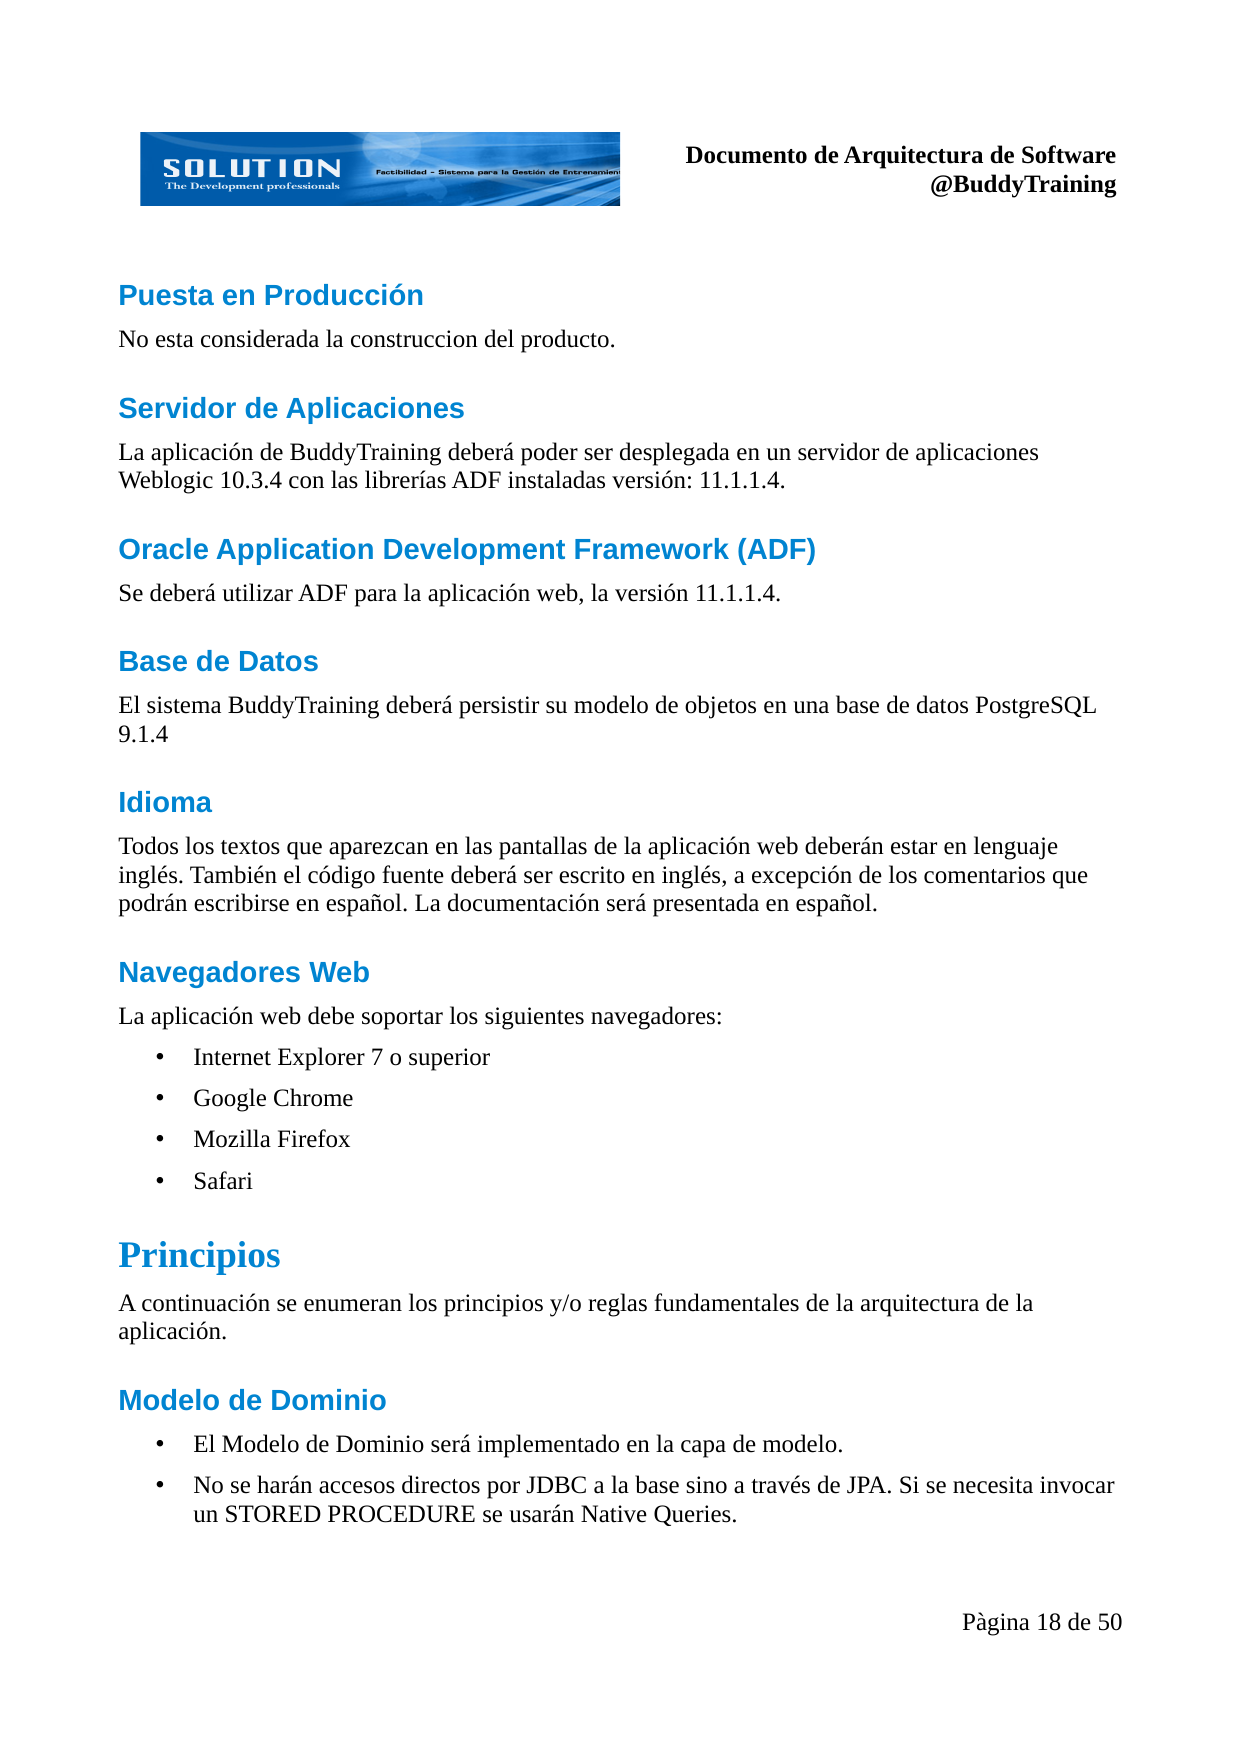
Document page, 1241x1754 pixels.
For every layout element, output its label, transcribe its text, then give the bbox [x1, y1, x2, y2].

subtitle Principios [118, 1232, 1122, 1275]
text Se deberá utilizar ADF para la aplicación web, la versión 11.1.1.4. [118, 578, 1122, 606]
text La aplicación web debe soportar los siguientes navegadores: [118, 1001, 1122, 1029]
list Mozilla Firefox [156, 1124, 1122, 1153]
subtitle Navegadores Web [118, 955, 1122, 988]
subtitle Idioma [118, 785, 1122, 818]
subtitle Modelo de Dominio [118, 1383, 1122, 1416]
picture [140, 132, 621, 206]
text Todos los textos que aparezcan en las pantallas de la aplicación web deberán estar en lenguaje inglés. También el código fuente deberá ser escrito en inglés, a excepción de los comentarios que podrán escribirse en español. La documentación será presentada en español. [118, 831, 1122, 917]
list Google Chrome [156, 1083, 1122, 1112]
list El Modelo de Dominio será implementado en la capa de modelo. [156, 1429, 1122, 1457]
text A continuación se enumeran los principios y/o reglas fundamentales de la arquitectura de la aplicación. [118, 1288, 1122, 1345]
subtitle Oracle Application Development Framework (ADF) [118, 532, 1122, 565]
text No esta considerada la construccion del producto. [118, 324, 1122, 353]
subtitle Base de Datos [118, 644, 1122, 677]
list Safari [156, 1166, 1122, 1194]
text La aplicación de BuddyTraining deberá poder ser desplegada en un servidor de aplicaciones Weblogic 10.3.4 con las librerías ADF instaladas versión: 11.1.1.4. [118, 437, 1122, 494]
list Internet Explorer 7 o superior [156, 1042, 1122, 1071]
list No se harán accesos directos por JDBC a la base sino a través de JPA. Si se necesita invocar un STORED PROCEDURE se usarán Native Queries. [156, 1470, 1122, 1527]
subtitle Servidor de Aplicaciones [118, 391, 1122, 424]
text El sistema BuddyTraining deberá persistir su modelo de objetos en una base de datos PostgreSQL 9.1.4 [118, 690, 1122, 747]
subtitle Puesta en Producción [118, 278, 1122, 312]
